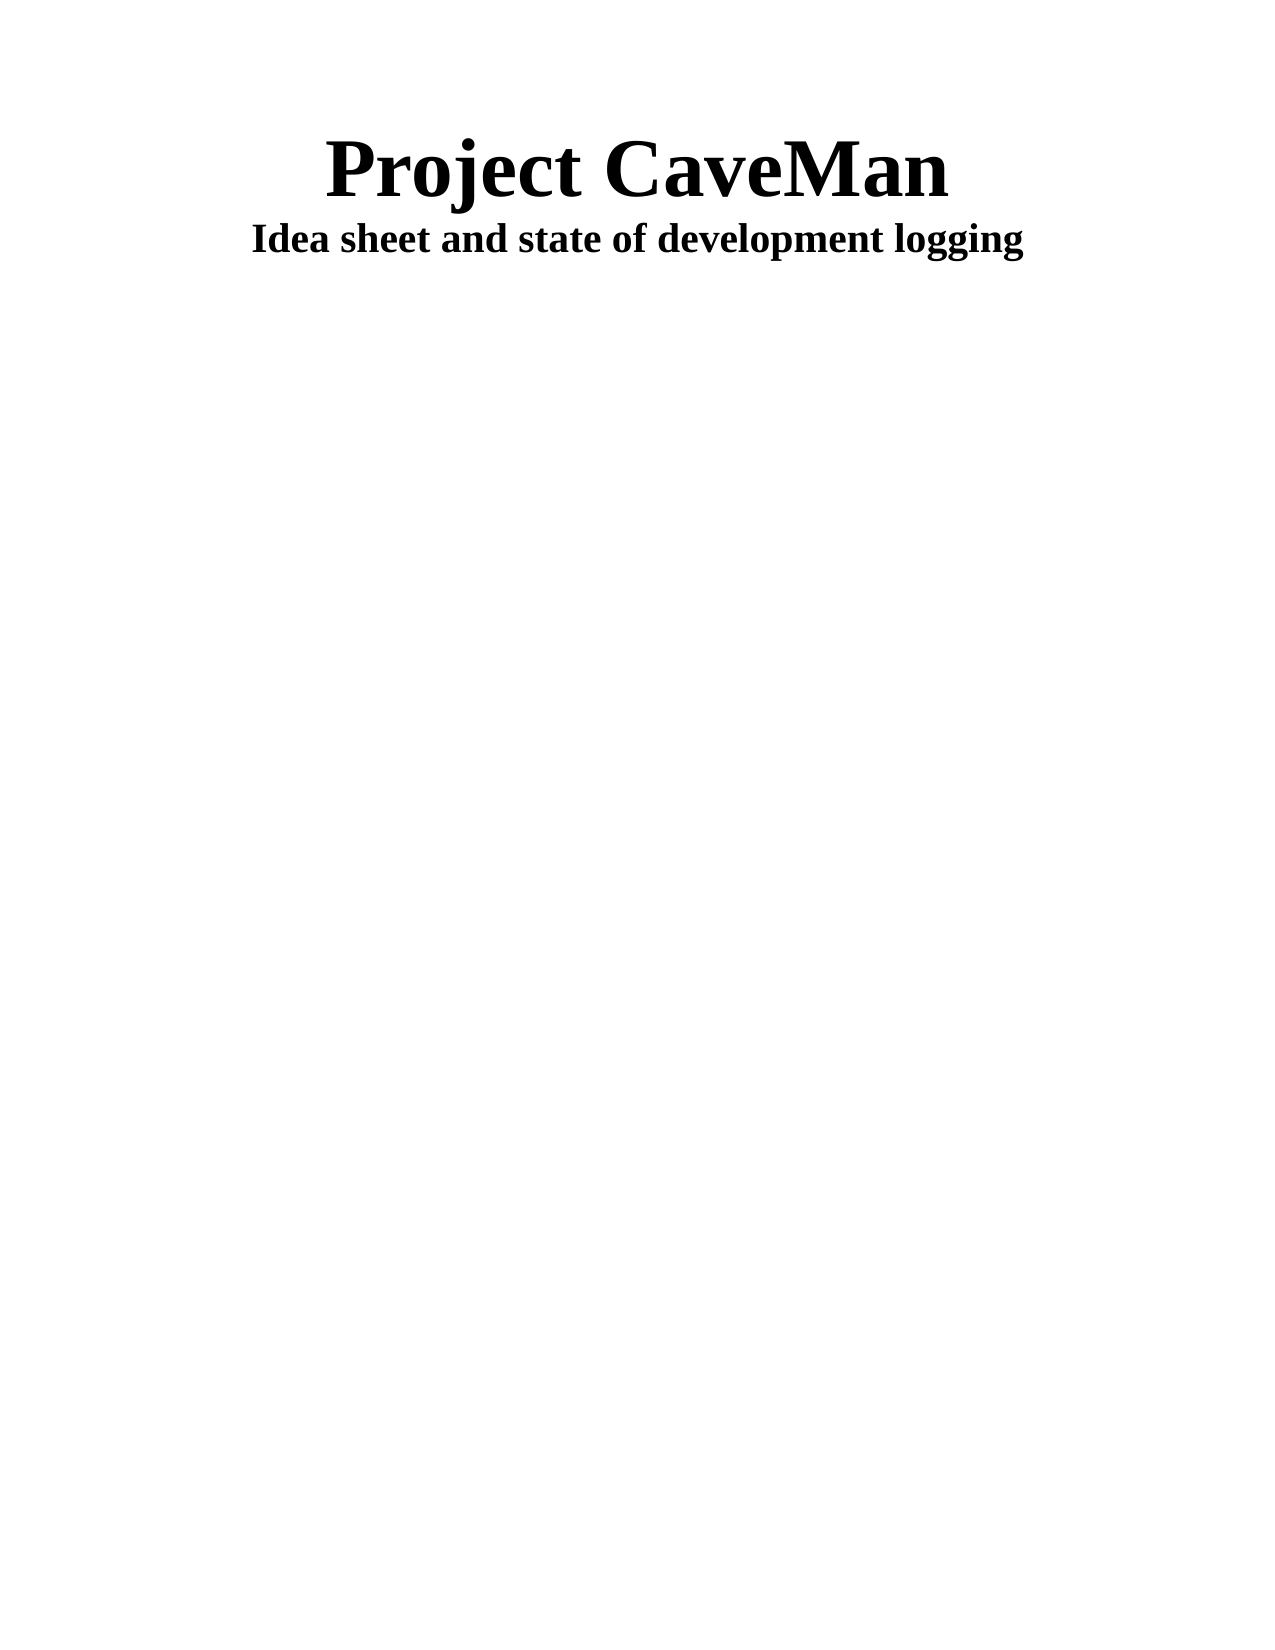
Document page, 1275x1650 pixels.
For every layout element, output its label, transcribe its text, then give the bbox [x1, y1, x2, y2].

text Project CaveMan [118, 118, 1157, 214]
text Idea sheet and state of development logging [118, 214, 1157, 262]
